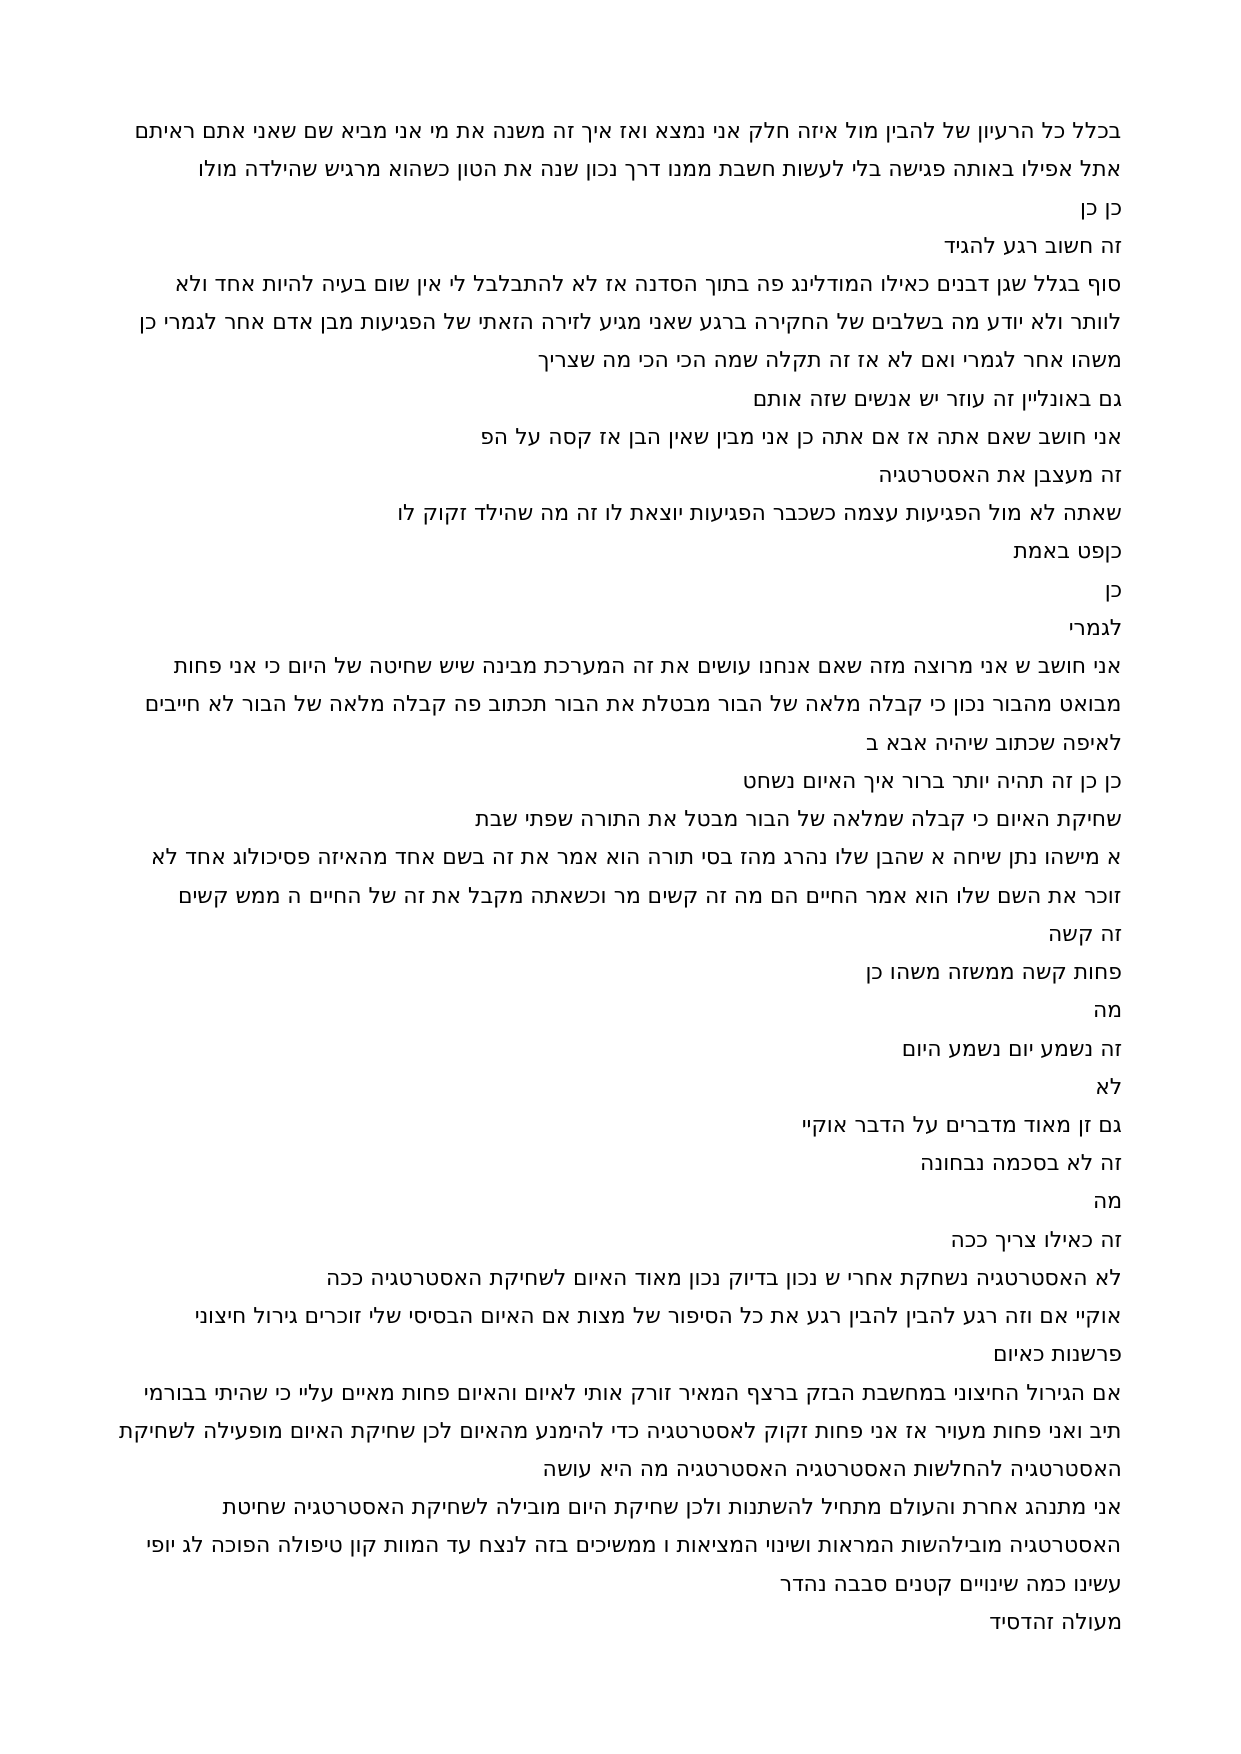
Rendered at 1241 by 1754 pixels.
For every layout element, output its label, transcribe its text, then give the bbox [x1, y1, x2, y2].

text גם זן מאוד מדברים על הדבר אוקיי [118, 1112, 1122, 1138]
text אם הגירול החיצוני במחשבת הבזק ברצף המאיר זורק אותי לאיום והאיום פחות מאיים עליי כי שהיתי בבורמי תיב ואני פחות מעויר אז אני פחות זקוק לאסטרטגיה כדי להימנע מהאיום לכן שחיקת האיום מופעילה לשחיקת האסטרטגיה להחלשות האסטרטגיה האסטרטגיה מה היא עושה [118, 1380, 1122, 1482]
text זה חשוב רגע להגיד [118, 233, 1122, 258]
text שחיקת האיום כי קבלה שמלאה של הבור מבטל את התורה שפתי שבת [118, 806, 1122, 832]
text כןפט באמת [118, 539, 1122, 564]
text זה נשמע יום נשמע היום [118, 1036, 1122, 1061]
text בכלל כל הרעיון של להבין מול איזה חלק אני נמצא ואז איך זה משנה את מי אני מביא שם שאני אתם ראיתם אתל אפילו באותה פגישה בלי לעשות חשבת ממנו דרך נכון שנה את הטון כשהוא מרגיש שהילדה מולו [118, 118, 1122, 182]
text כן כן [118, 194, 1122, 220]
text אני חושב שאם אתה אז אם אתה כן אני מבין שאין הבן אז קסה על הפ [118, 424, 1122, 449]
text לא האסטרטגיה נשחקת אחרי ש נכון בדיוק נכון מאוד האיום לשחיקת האסטרטגיה ככה [118, 1265, 1122, 1291]
text זה לא בסכמה נבחונה [118, 1150, 1122, 1176]
text פחות קשה ממשזה משהו כן [118, 959, 1122, 985]
text לגמרי [118, 615, 1122, 641]
text א מישהו נתן שיחה א שהבן שלו נהרג מהז בסי תורה הוא אמר את זה בשם אחד מהאיזה פסיכולוג אחד לא זוכר את השם שלו הוא אמר החיים הם מה זה קשים מר וכשאתה מקבל את זה של החיים ה ממש קשים [118, 844, 1122, 908]
text זה כאילו צריך ככה [118, 1227, 1122, 1252]
text מה [118, 1188, 1122, 1214]
text זה קשה [118, 921, 1122, 946]
text מעולה זהדסיד [118, 1609, 1122, 1634]
text לא [118, 1074, 1122, 1099]
text גם באונליין זה עוזר יש אנשים שזה אותם [118, 386, 1122, 411]
text מה [118, 997, 1122, 1023]
text שאתה לא מול הפגיעות עצמה כשכבר הפגיעות יוצאת לו זה מה שהילד זקוק לו [118, 500, 1122, 526]
text סוף בגלל שגן דבנים כאילו המודלינג פה בתוך הסדנה אז לא להתבלבל לי אין שום בעיה להיות אחד ולא לוותר ולא יודע מה בשלבים של החקירה ברגע שאני מגיע לזירה הזאתי של הפגיעות מבן אדם אחר לגמרי כן משהו אחר לגמרי ואם לא אז זה תקלה שמה הכי הכי מה שצריך [118, 271, 1122, 373]
text כן [118, 577, 1122, 602]
text אני חושב ש אני מרוצה מזה שאם אנחנו עושים את זה המערכת מבינה שיש שחיטה של היום כי אני פחות מבואט מהבור נכון כי קבלה מלאה של הבור מבטלת את הבור תכתוב פה קבלה מלאה של הבור לא חייבים לאיפה שכתוב שיהיה אבא ב [118, 653, 1122, 755]
text אני מתנהג אחרת והעולם מתחיל להשתנות ולכן שחיקת היום מובילה לשחיקת האסטרטגיה שחיטת האסטרטגיה מובילהשות המראות ושינוי המציאות ו ממשיכים בזה לנצח עד המוות קון טיפולה הפוכה לג יופי עשינו כמה שינויים קטנים סבבה נהדר [118, 1494, 1122, 1596]
text זה מעצבן את האסטרטגיה [118, 462, 1122, 488]
text אוקיי אם וזה רגע להבין להבין רגע את כל הסיפור של מצות אם האיום הבסיסי שלי זוכרים גירול חיצוני פרשנות כאיום [118, 1303, 1122, 1367]
text כן כן זה תהיה יותר ברור איך האיום נשחט [118, 768, 1122, 793]
